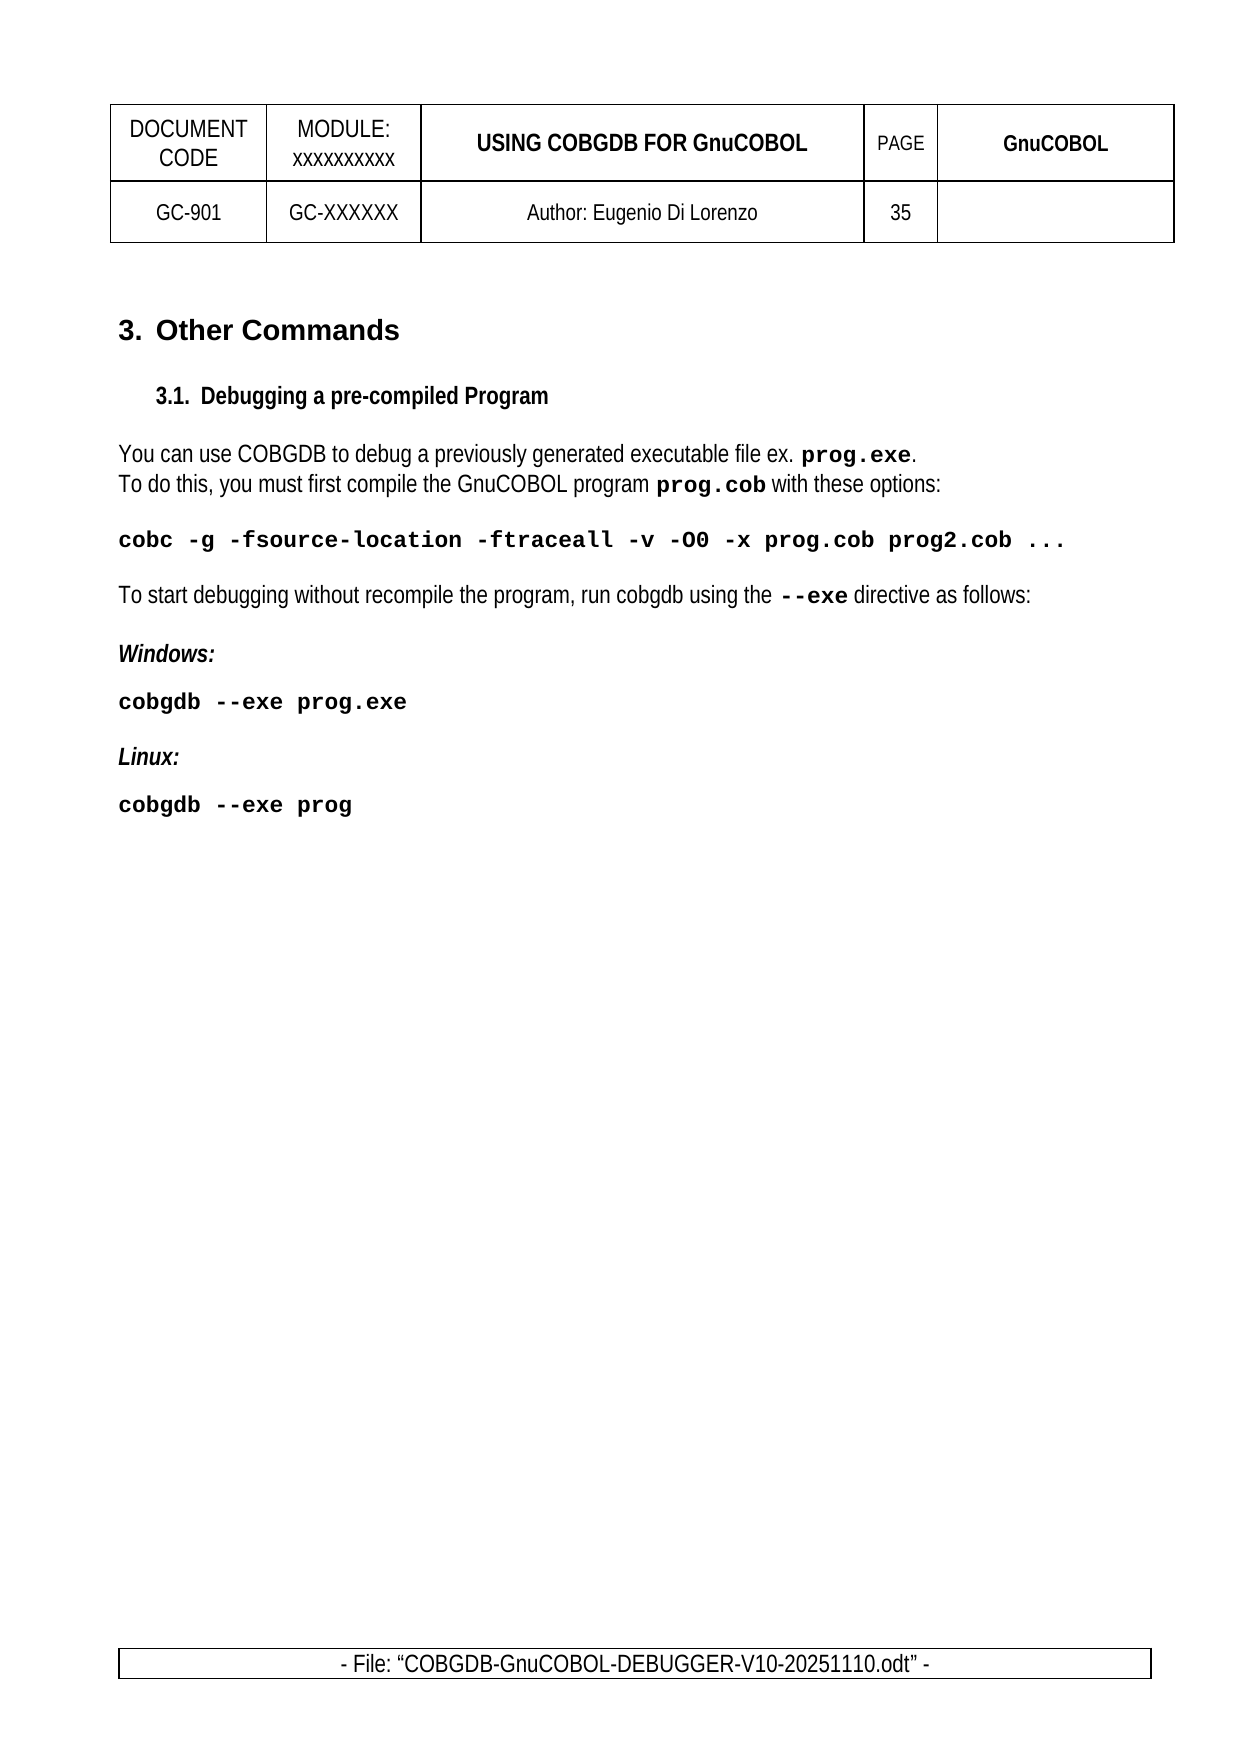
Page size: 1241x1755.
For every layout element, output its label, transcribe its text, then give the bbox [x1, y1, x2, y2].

text You can use COBGDB to debug a previously generated executable file ex. prog.exe. [118, 439, 1152, 469]
text Linux: [118, 742, 1152, 771]
text To start debugging without recompile the program, run cobgdb using the --exe directive as follows: [118, 580, 1152, 610]
text cobc -g -fsource-location -ftraceall -v -O0 -x prog.cob prog2.cob ... [118, 528, 1152, 554]
subtitle Other Commands [118, 313, 1152, 346]
text cobgdb --exe prog [118, 793, 1152, 819]
text cobgdb --exe prog.exe [118, 690, 1152, 716]
subtitle Debugging a pre-compiled Program [156, 381, 1152, 410]
text Windows: [118, 639, 1152, 667]
text To do this, you must first compile the GnuCOBOL program prog.cob with these options: [118, 469, 1152, 499]
